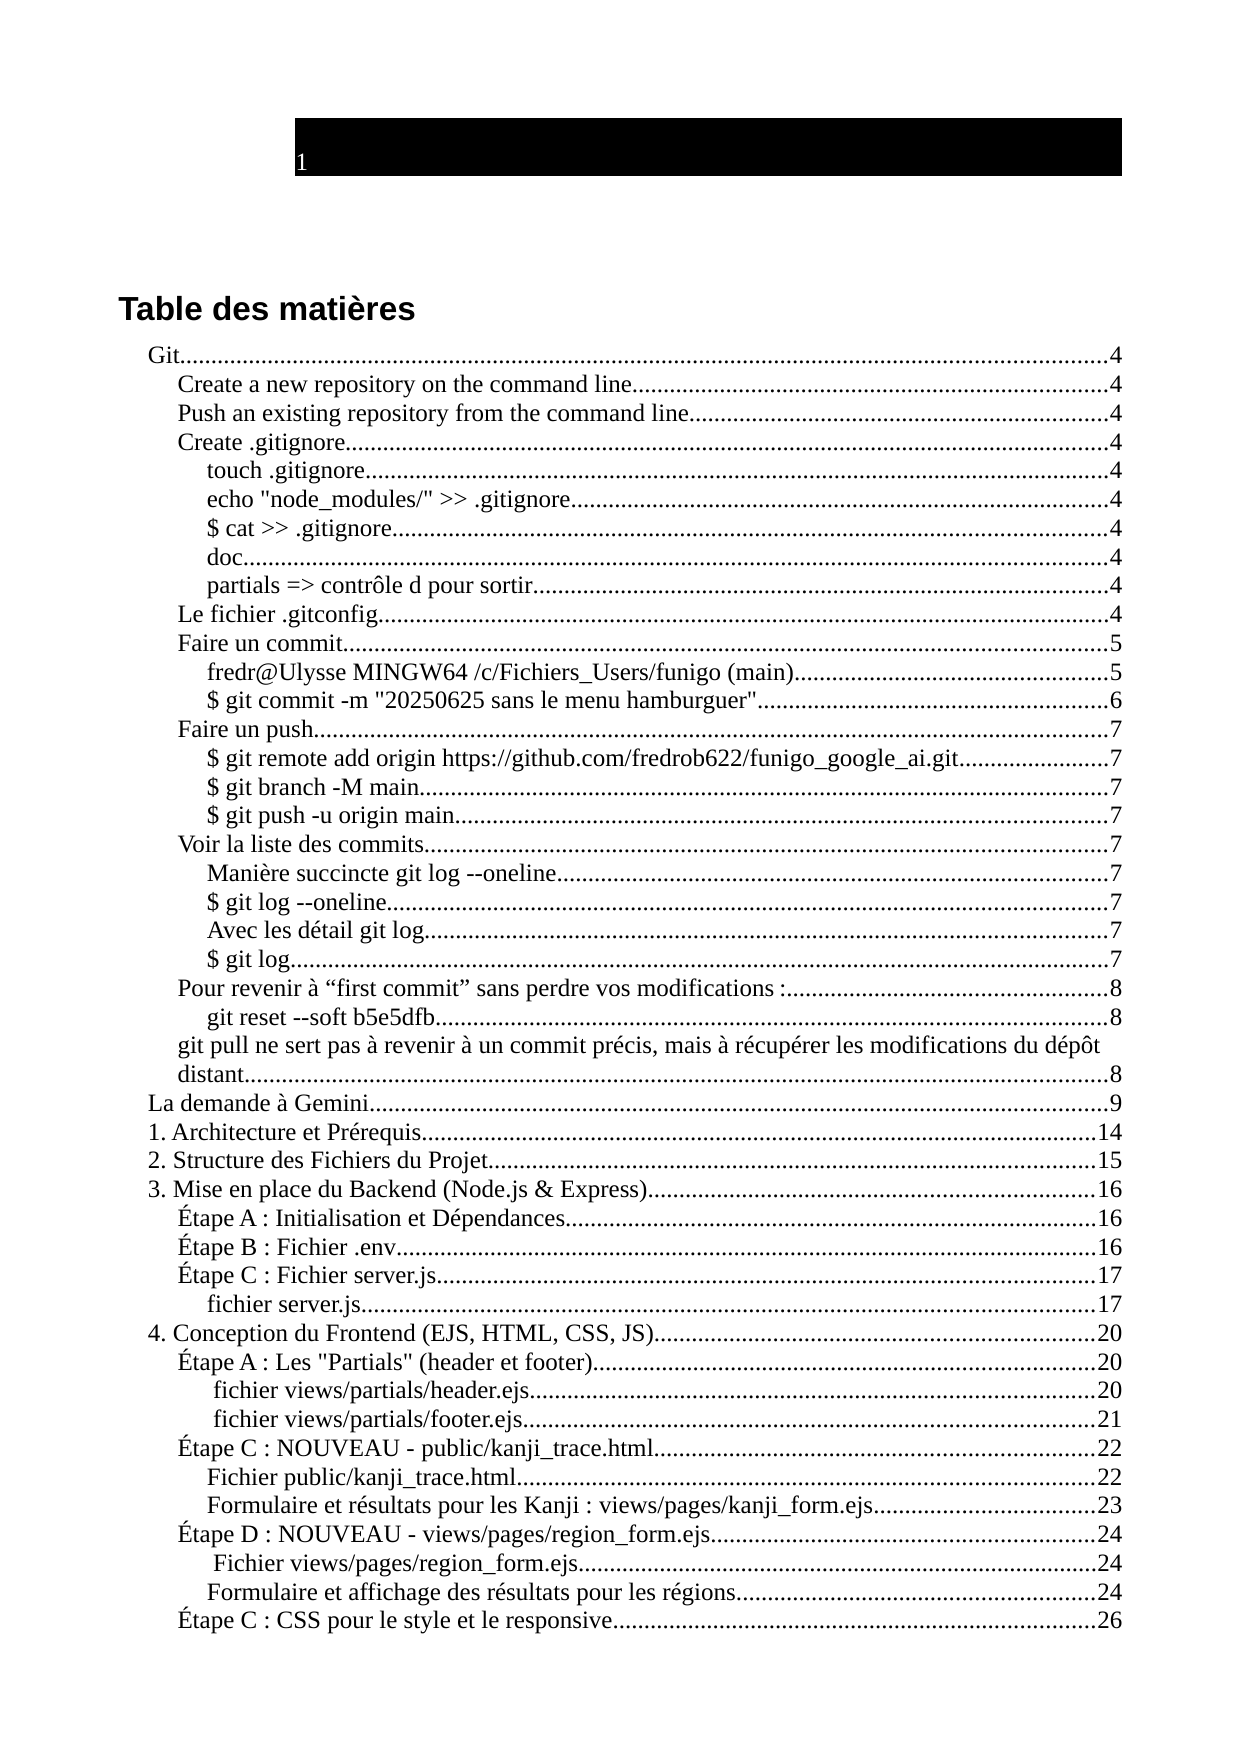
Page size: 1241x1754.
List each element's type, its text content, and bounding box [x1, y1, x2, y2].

text Fichier views/pages/region_form.ejs 24 [207, 1548, 1122, 1577]
text Formulaire et résultats pour les Kanji : views/pages/kanji_form.ejs 23 [207, 1490, 1122, 1519]
text Étape A : Initialisation et Dépendances 16 [177, 1203, 1122, 1232]
text $ git branch -M main 7 [207, 772, 1122, 800]
text Create .gitignore 4 [177, 427, 1122, 455]
text fichier views/partials/header.ejs 20 [207, 1375, 1122, 1404]
text Étape C : CSS pour le style et le responsive 26 [177, 1605, 1122, 1634]
text Git 4 [148, 340, 1122, 369]
text doc 4 [207, 542, 1122, 570]
text $ git log --oneline 7 [207, 887, 1122, 915]
text touch .gitignore 4 [207, 455, 1122, 484]
text Create a new repository on the command line 4 [177, 369, 1122, 398]
text Faire un push 7 [177, 714, 1122, 743]
text Manière succincte git log --oneline 7 [207, 858, 1122, 887]
text Faire un commit 5 [177, 628, 1122, 657]
text Étape D : NOUVEAU - views/pages/region_form.ejs 24 [177, 1519, 1122, 1548]
text Étape C : Fichier server.js 17 [177, 1260, 1122, 1289]
text Le fichier .gitconfig 4 [177, 599, 1122, 628]
text La demande à Gemini 9 [148, 1088, 1122, 1117]
text Étape A : Les "Partials" (header et footer) 20 [177, 1347, 1122, 1375]
text 1. Architecture et Prérequis 14 [148, 1117, 1122, 1145]
text Pour revenir à “first commit” sans perdre vos modifications : 8 [177, 973, 1122, 1002]
text git reset --soft b5e5dfb 8 [207, 1002, 1122, 1030]
text $ cat >> .gitignore 4 [207, 513, 1122, 542]
subtitle Table des matières [118, 289, 1122, 328]
text 4. Conception du Frontend (EJS, HTML, CSS, JS) 20 [148, 1318, 1122, 1347]
text $ git remote add origin https://github.com/fredrob622/funigo_google_ai.git 7 [207, 743, 1122, 772]
text Voir la liste des commits 7 [177, 829, 1122, 858]
text fichier views/partials/footer.ejs 21 [207, 1404, 1122, 1433]
text echo "node_modules/" >> .gitignore 4 [207, 484, 1122, 513]
text Avec les détail git log 7 [207, 915, 1122, 944]
text partials => contrôle d pour sortir 4 [207, 570, 1122, 599]
text fredr@Ulysse MINGW64 /c/Fichiers_Users/funigo (main) 5 [207, 657, 1122, 685]
text Push an existing repository from the command line 4 [177, 398, 1122, 427]
text 2. Structure des Fichiers du Projet 15 [148, 1145, 1122, 1174]
text $ git push -u origin main 7 [207, 800, 1122, 829]
text fichier server.js 17 [207, 1289, 1122, 1318]
text Fichier public/kanji_trace.html 22 [207, 1462, 1122, 1490]
text Formulaire et affichage des résultats pour les régions. 24 [207, 1577, 1122, 1605]
text 3. Mise en place du Backend (Node.js & Express) 16 [148, 1174, 1122, 1203]
text Étape C : NOUVEAU - public/kanji_trace.html 22 [177, 1433, 1122, 1462]
text Étape B : Fichier .env 16 [177, 1232, 1122, 1260]
text $ git log 7 [207, 944, 1122, 973]
text $ git commit -m "20250625 sans le menu hamburguer" 6 [207, 685, 1122, 714]
text git pull ne sert pas à revenir à un commit précis, mais à récupérer les modifications du dépôt distant. 8 [177, 1030, 1122, 1088]
